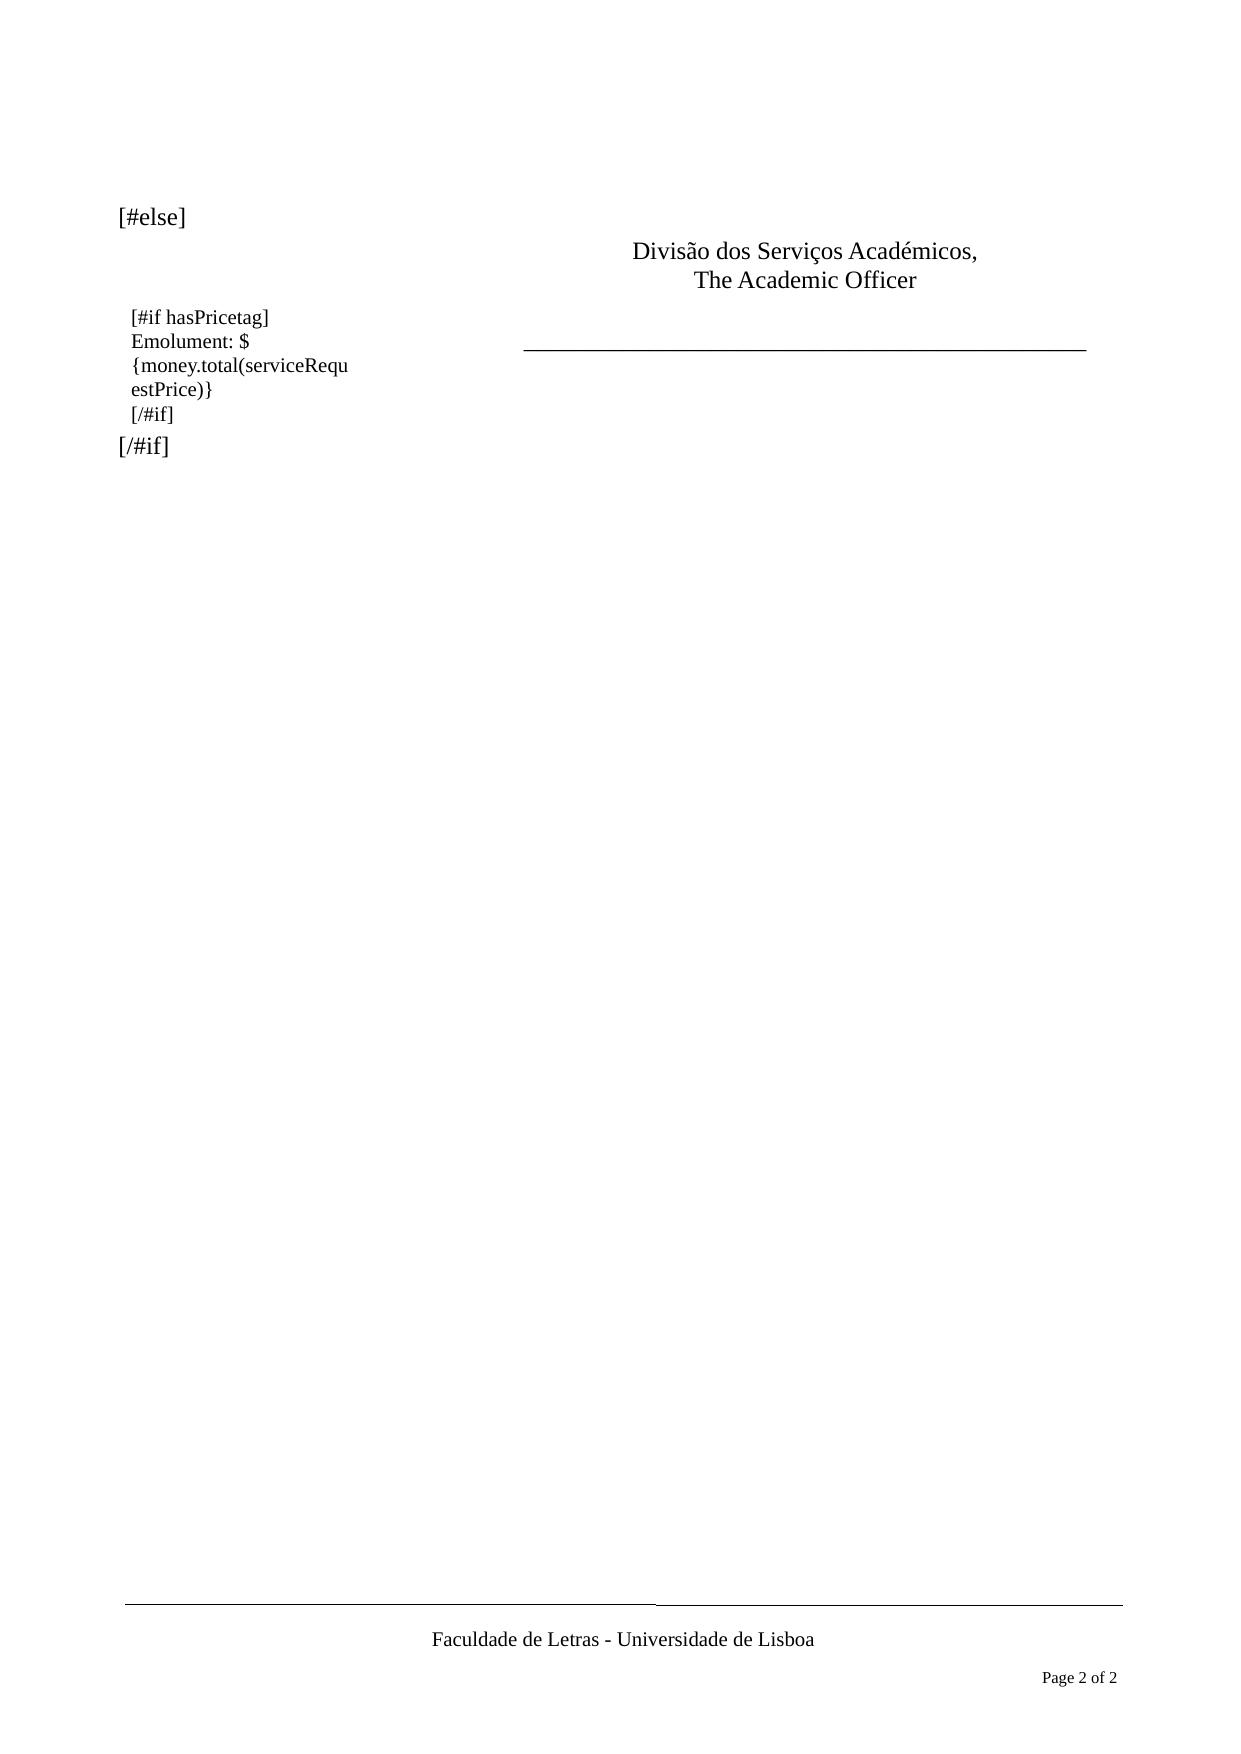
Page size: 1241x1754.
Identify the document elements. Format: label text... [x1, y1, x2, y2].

text [#else] [118, 202, 1122, 231]
text [/#if] [118, 431, 1122, 460]
table_cell [500, 359, 1110, 431]
table_cell [519, 118, 1110, 202]
table_cell [#if hasPricetag] Emolument: ${money.total(serviceRequestPrice)} [/#if] [125, 300, 500, 431]
table_header Divisão dos Serviços Académicos, The Academic Officer [125, 231, 1110, 299]
table_cell _____________________________________________ [500, 300, 1110, 359]
table_header This document is valid only when signed and showing the institution stamp. [#if hasPricetag] Emolument: ${money.total(serviceRequestPrice)} [/#if] [125, 118, 519, 202]
